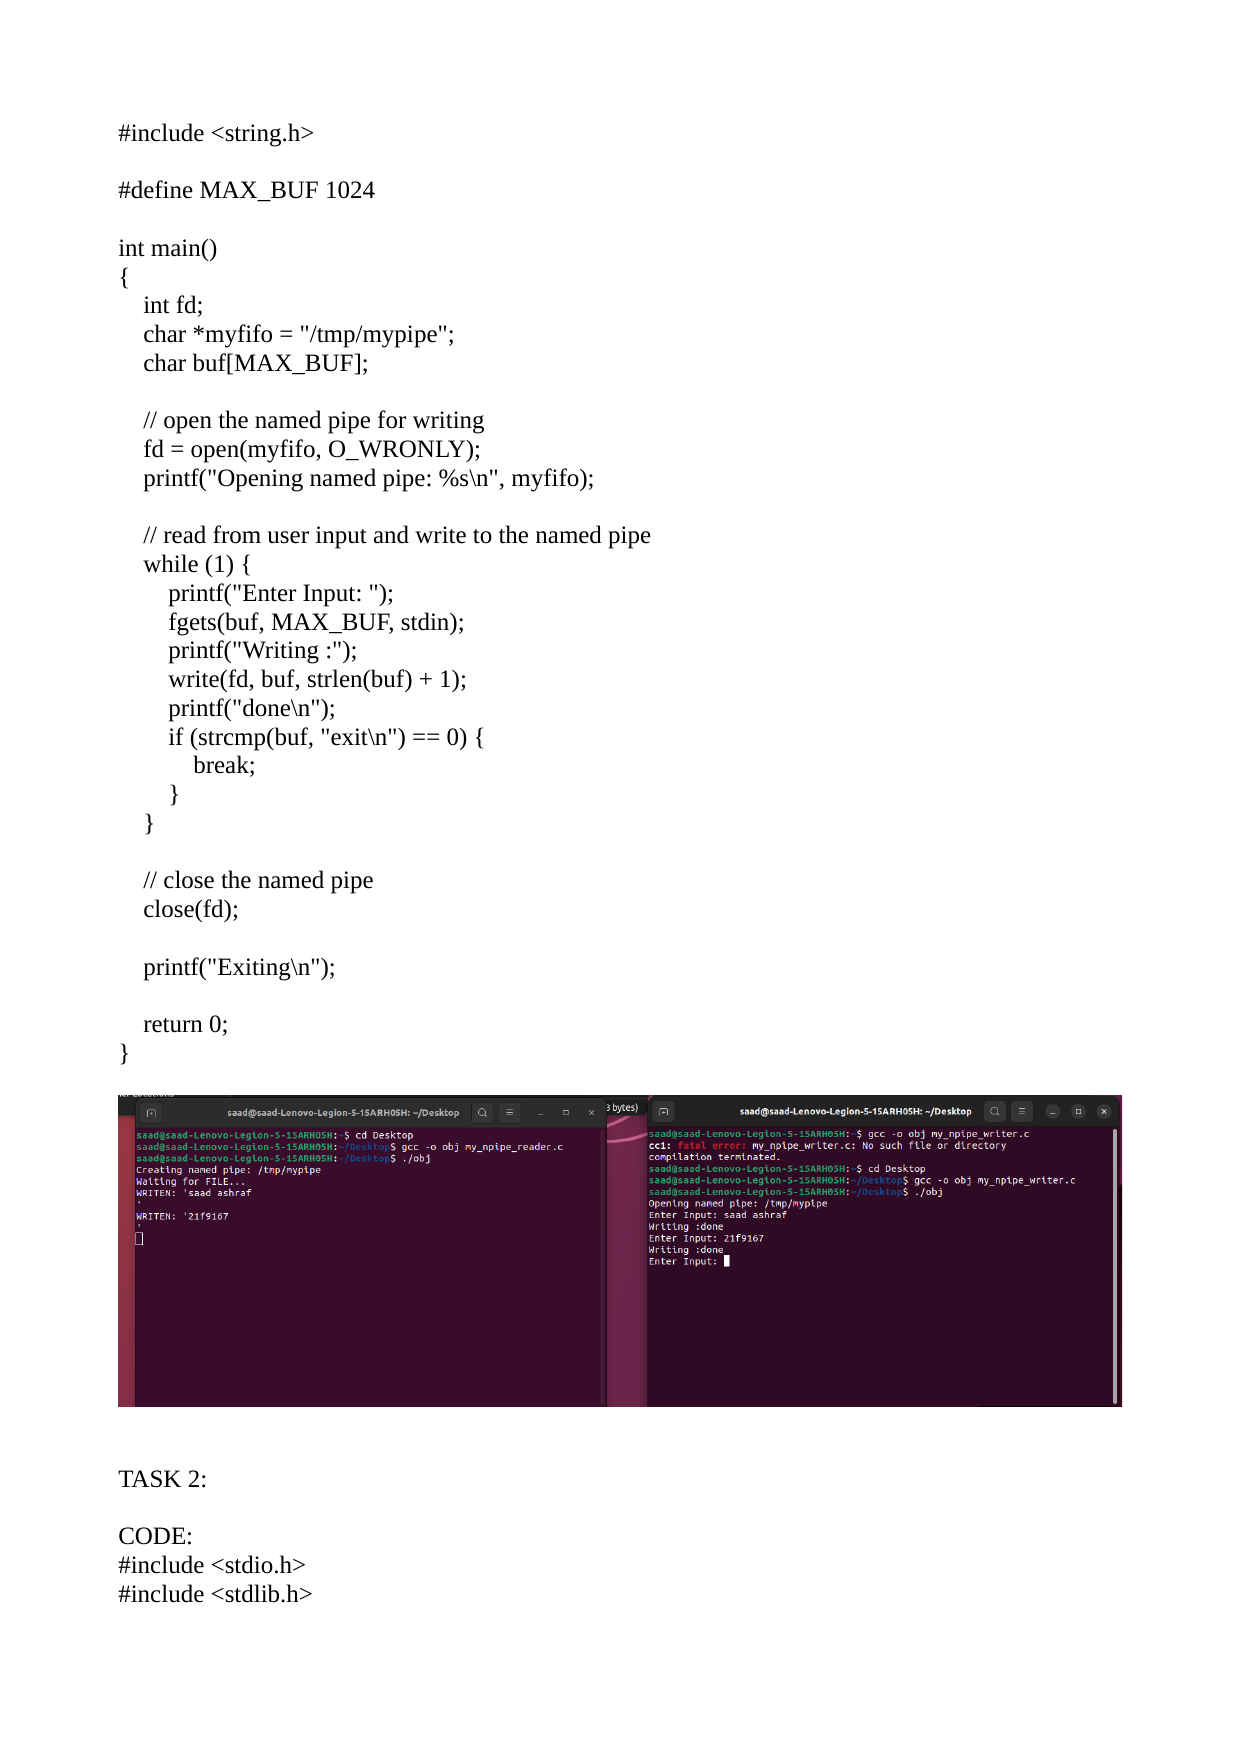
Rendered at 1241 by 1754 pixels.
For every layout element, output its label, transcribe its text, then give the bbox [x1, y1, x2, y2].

text printf("Opening named pipe: %s\n", myfifo); [118, 463, 1122, 492]
text int fd; [118, 291, 1122, 319]
text return 0; [118, 1009, 1122, 1038]
text char *myfifo = "/tmp/mypipe"; [118, 319, 1122, 348]
text fgets(buf, MAX_BUF, stdin); [118, 607, 1122, 636]
text } [118, 1038, 1122, 1067]
text // read from user input and write to the named pipe [118, 521, 1122, 549]
text while (1) { [118, 549, 1122, 578]
text // open the named pipe for writing [118, 406, 1122, 434]
text close(fd); [118, 894, 1122, 923]
text TASK 2: [118, 1464, 1122, 1493]
text #define MAX_BUF 1024 [118, 176, 1122, 204]
text if (strcmp(buf, "exit\n") == 0) { [118, 722, 1122, 751]
text { [118, 262, 1122, 291]
text char buf[MAX_BUF]; [118, 348, 1122, 377]
text fd = open(myfifo, O_WRONLY); [118, 434, 1122, 463]
text int main() [118, 233, 1122, 262]
text printf("Exiting\n"); [118, 952, 1122, 981]
text printf("Writing :"); [118, 636, 1122, 664]
text } [118, 779, 1122, 808]
text #include <stdio.h> [118, 1550, 1122, 1579]
text printf("done\n"); [118, 693, 1122, 722]
text break; [118, 751, 1122, 779]
text #include <stdlib.h> [118, 1579, 1122, 1608]
text } [118, 808, 1122, 837]
text write(fd, buf, strlen(buf) + 1); [118, 664, 1122, 693]
text printf("Enter Input: "); [118, 578, 1122, 607]
text CODE: [118, 1521, 1122, 1550]
picture [118, 1095, 1123, 1407]
text // close the named pipe [118, 866, 1122, 894]
text #include <string.h> [118, 118, 1122, 147]
